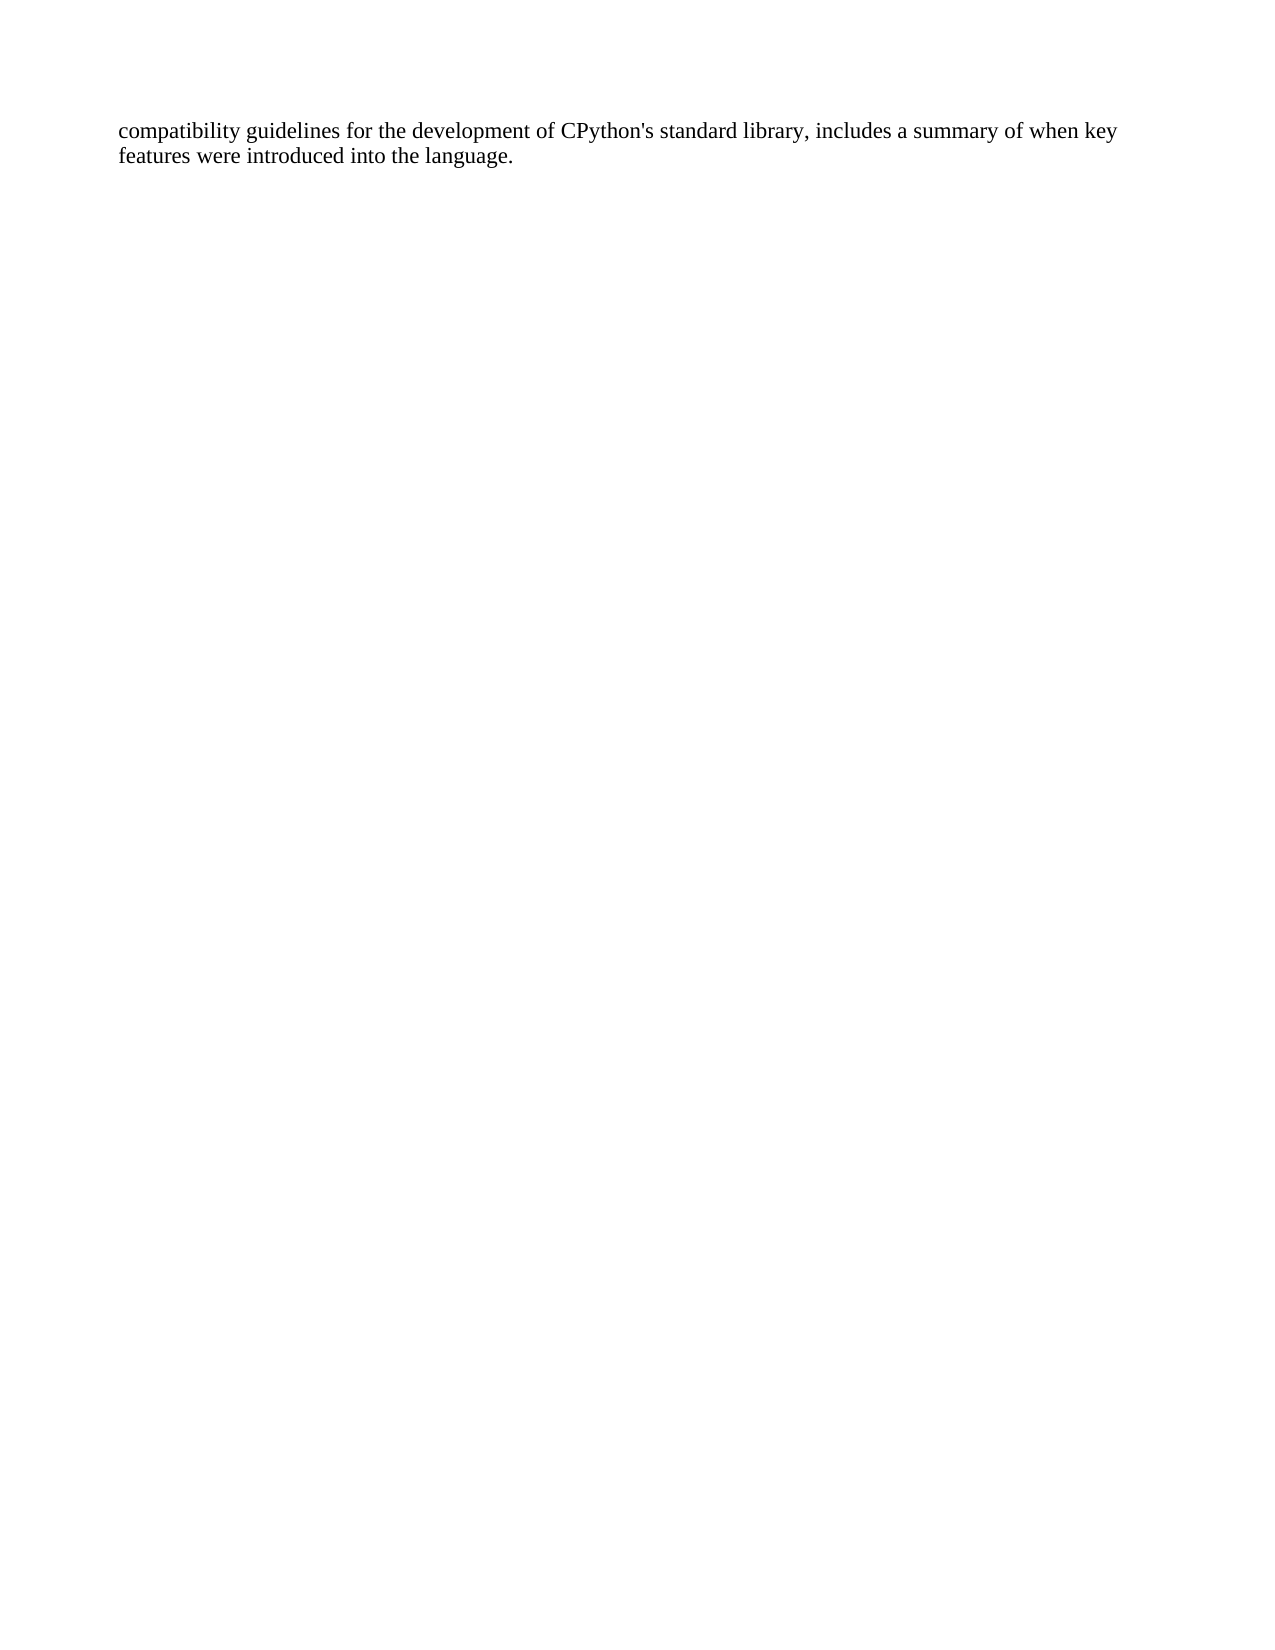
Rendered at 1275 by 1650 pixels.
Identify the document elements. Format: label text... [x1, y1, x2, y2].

text compatibility guidelines for the development of CPython's standard library, includes a summary of when key features were introduced into the language. [118, 118, 1157, 169]
